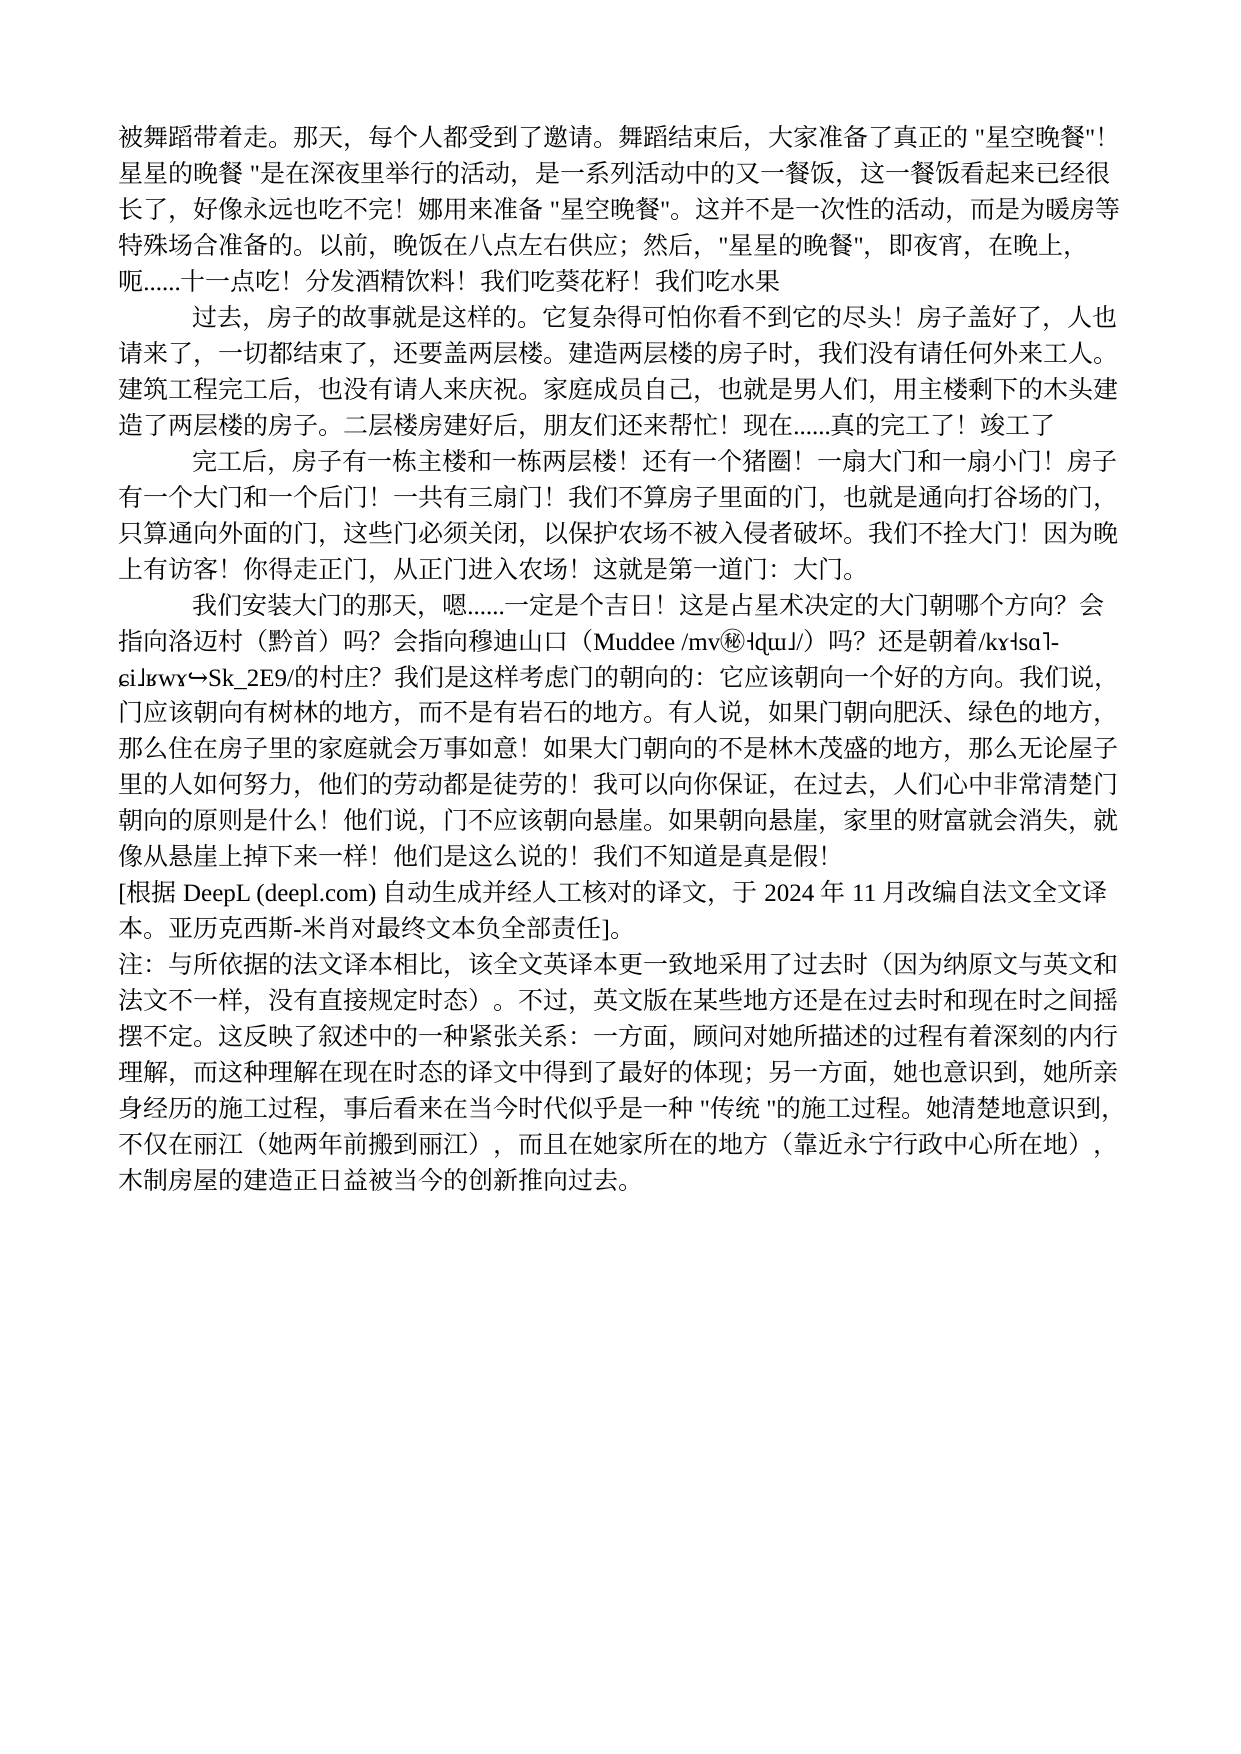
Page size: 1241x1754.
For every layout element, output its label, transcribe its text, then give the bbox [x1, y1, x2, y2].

text 完工后，房子有一栋主楼和一栋两层楼！还有一个猪圈！一扇大门和一扇小门！房子有一个大门和一个后门！一共有三扇门！我们不算房子里面的门，也就是通向打谷场的门，只算通向外面的门，这些门必须关闭，以保护农场不被入侵者破坏。我们不拴大门！因为晚上有访客！你得走正门，从正门进入农场！这就是第一道门：大门。 [118, 442, 1122, 585]
text 注：与所依据的法文译本相比，该全文英译本更一致地采用了过去时（因为纳原文与英文和法文不一样，没有直接规定时态）。不过，英文版在某些地方还是在过去时和现在时之间摇摆不定。这反映了叙述中的一种紧张关系：一方面，顾问对她所描述的过程有着深刻的内行理解，而这种理解在现在时态的译文中得到了最好的体现；另一方面，她也意识到，她所亲身经历的施工过程，事后看来在当今时代似乎是一种 "传统 "的施工过程。她清楚地意识到，不仅在丽江（她两年前搬到丽江），而且在她家所在的地方（靠近永宁行政中心所在地），木制房屋的建造正日益被当今的创新推向过去。 [118, 945, 1122, 1196]
text [根据 DeepL (deepl.com) 自动生成并经人工核对的译文，于 2024 年 11 月改编自法文全文译本。亚历克西斯-米肖对最终文本负全部责任]。 [118, 873, 1122, 945]
text 过去，房子的故事就是这样的。它复杂得可怕你看不到它的尽头！房子盖好了，人也请来了，一切都结束了，还要盖两层楼。建造两层楼的房子时，我们没有请任何外来工人。建筑工程完工后，也没有请人来庆祝。家庭成员自己，也就是男人们，用主楼剩下的木头建造了两层楼的房子。二层楼房建好后，朋友们还来帮忙！现在......真的完工了！竣工了 [118, 298, 1122, 442]
text 我们安装大门的那天，嗯......一定是个吉日！这是占星术决定的大门朝哪个方向？会指向洛迈村（黔首）吗？会指向穆迪山口（Muddee /mv㊙˧ɖɯ˩/）吗？还是朝着/kɤ˧sɑ˥-ɕi˩ʁwɤ↪Sk_2E9/的村庄？我们是这样考虑门的朝向的：它应该朝向一个好的方向。我们说，门应该朝向有树林的地方，而不是有岩石的地方。有人说，如果门朝向肥沃、绿色的地方，那么住在房子里的家庭就会万事如意！如果大门朝向的不是林木茂盛的地方，那么无论屋子里的人如何努力，他们的劳动都是徒劳的！我可以向你保证，在过去，人们心中非常清楚门朝向的原则是什么！他们说，门不应该朝向悬崖。如果朝向悬崖，家里的财富就会消失，就像从悬崖上掉下来一样！他们是这么说的！我们不知道是真是假！ [118, 585, 1122, 873]
text 被舞蹈带着走。那天，每个人都受到了邀请。舞蹈结束后，大家准备了真正的 "星空晚餐"！星星的晚餐 "是在深夜里举行的活动，是一系列活动中的又一餐饭，这一餐饭看起来已经很长了，好像永远也吃不完！娜用来准备 "星空晚餐"。这并不是一次性的活动，而是为暖房等特殊场合准备的。以前，晚饭在八点左右供应；然后，"星星的晚餐"，即夜宵，在晚上，呃......十一点吃！分发酒精饮料！我们吃葵花籽！我们吃水果 [118, 118, 1122, 298]
